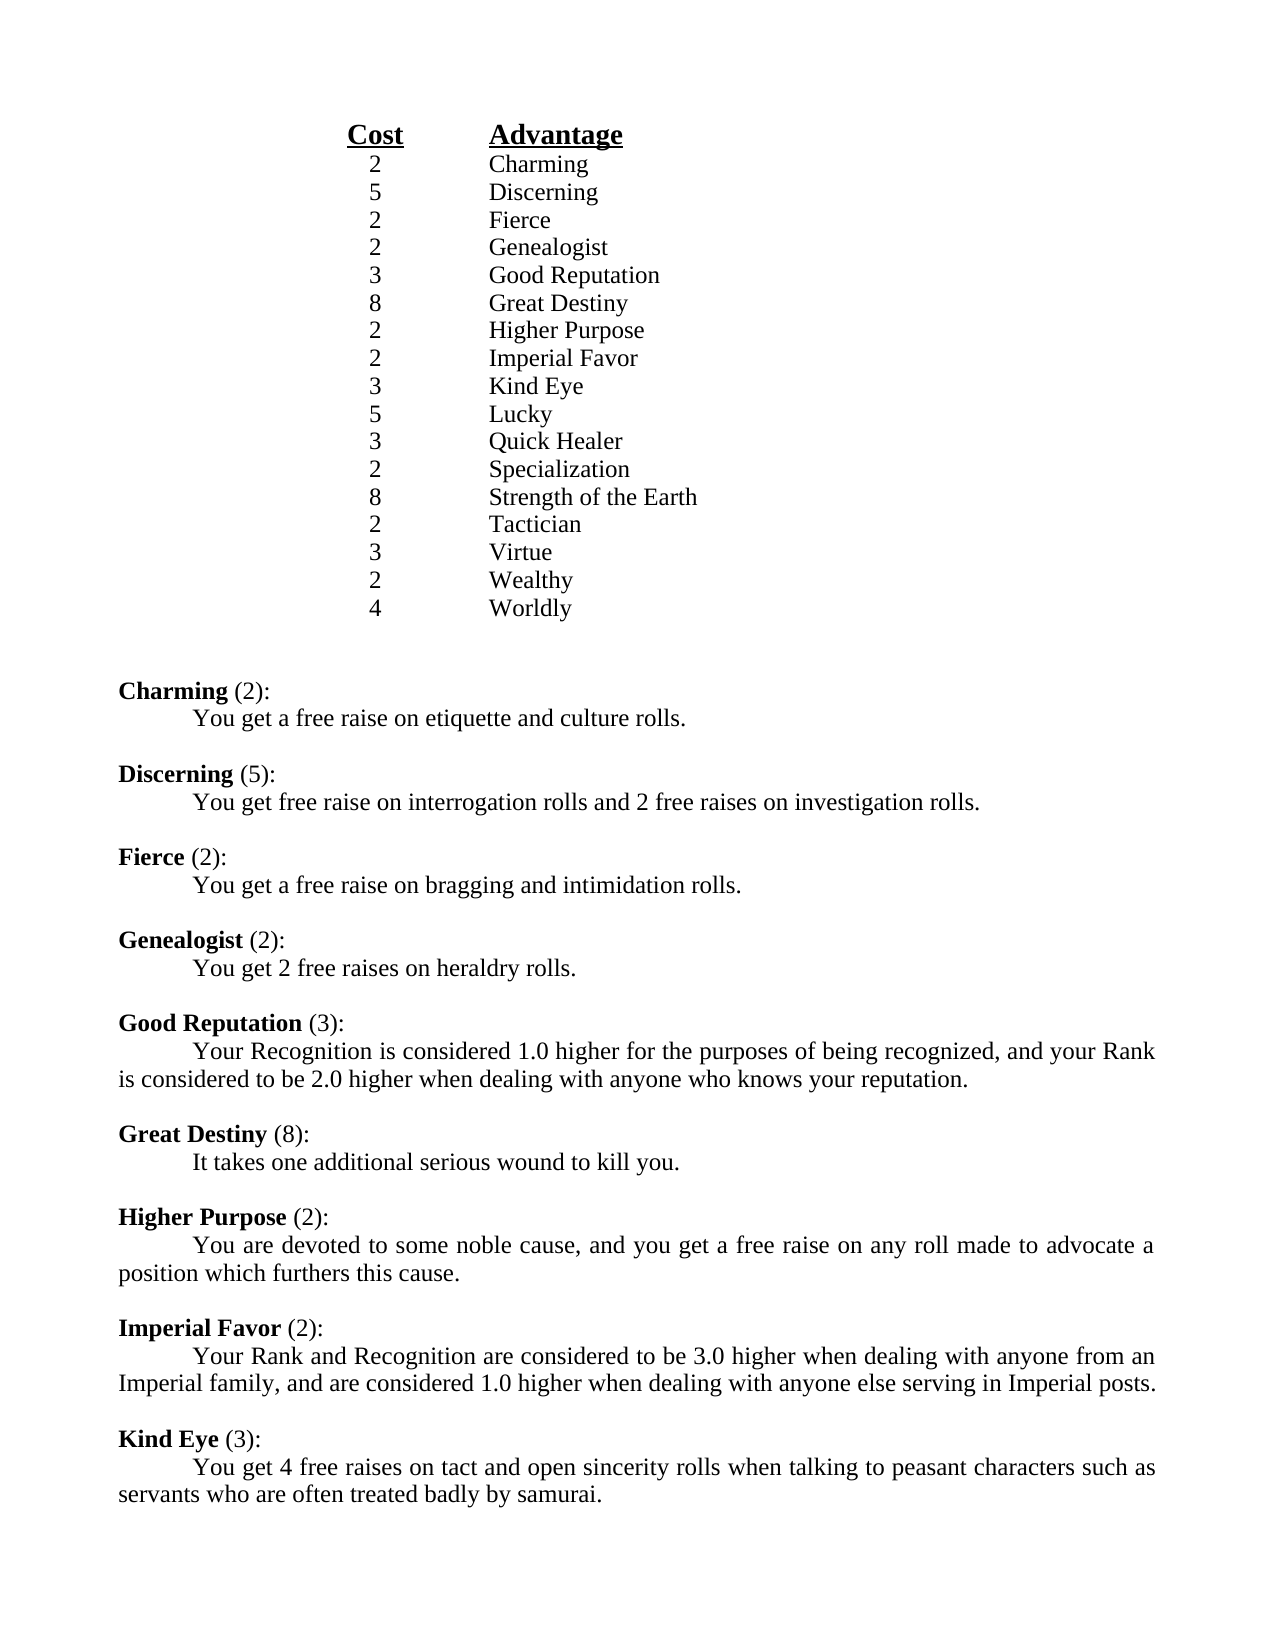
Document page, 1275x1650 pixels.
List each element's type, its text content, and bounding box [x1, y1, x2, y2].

text Higher Purpose (2): [118, 1203, 1157, 1231]
text You get a free raise on etiquette and culture rolls. [118, 704, 1157, 732]
text You are devoted to some noble cause, and you get a free raise on any roll made to advocate a position which furthers this cause. [118, 1231, 1157, 1286]
text You get a free raise on bragging and intimidation rolls. [118, 871, 1157, 898]
text It takes one additional serious wound to kill you. [118, 1148, 1157, 1176]
table_header Cost 2 5 2 2 3 8 2 2 3 5 3 2 8 2 3 2 4 [262, 118, 488, 621]
text Charming (2): [118, 677, 1157, 704]
text Good Reputation (3): [118, 1009, 1157, 1037]
text Discerning (5): [118, 760, 1157, 788]
text Genealogist (2): [118, 926, 1157, 954]
table_header Advantage Charming Discerning Fierce Genealogist Good Reputation Great Destiny Higher Purpose Imperial Favor Kind Eye Lucky Quick Healer Specialization Strength of the Earth Tactician Virtue Wealthy Worldly [489, 118, 1013, 621]
text You get 2 free raises on heraldry rolls. [118, 954, 1157, 982]
text Fierce (2): [118, 843, 1157, 871]
text Kind Eye (3): [118, 1425, 1157, 1453]
text You get free raise on interrogation rolls and 2 free raises on investigation rolls. [118, 788, 1157, 815]
text You get 4 free raises on tact and open sincerity rolls when talking to peasant characters such as servants who are often treated badly by samurai. [118, 1453, 1157, 1508]
text Great Destiny (8): [118, 1120, 1157, 1148]
text Your Recognition is considered 1.0 higher for the purposes of being recognized, and your Rank is considered to be 2.0 higher when dealing with anyone who knows your reputation. [118, 1037, 1157, 1092]
text Your Rank and Recognition are considered to be 3.0 higher when dealing with anyone from an Imperial family, and are considered 1.0 higher when dealing with anyone else serving in Imperial posts. [118, 1342, 1157, 1397]
text Imperial Favor (2): [118, 1314, 1157, 1342]
